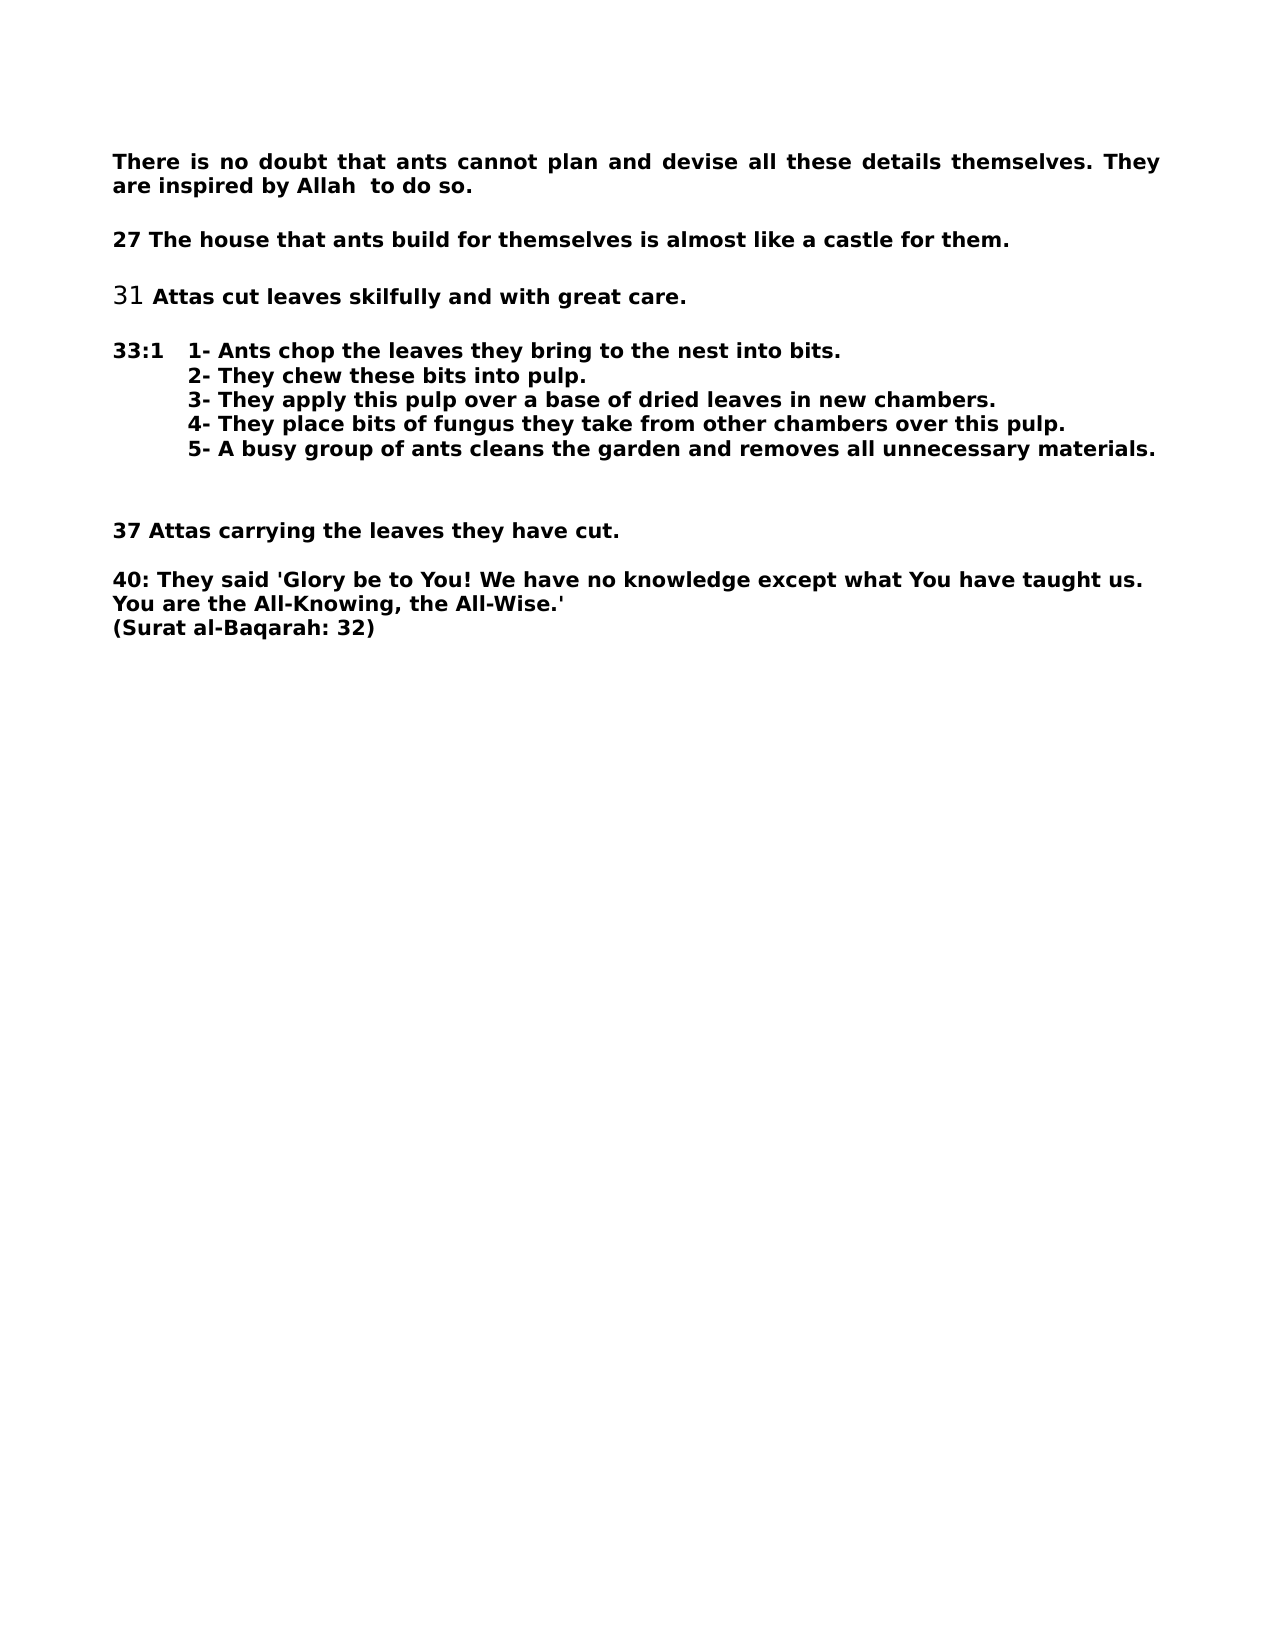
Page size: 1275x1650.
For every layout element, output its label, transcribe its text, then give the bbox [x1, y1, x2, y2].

text 4- They place bits of fungus they take from other chambers over this pulp. [112, 412, 1162, 437]
text 33:1 1- Ants chop the leaves they bring to the nest into bits. [112, 339, 1162, 364]
text (Surat al-Baqarah: 32) [112, 616, 1162, 641]
text 31 Attas cut leaves skilfully and with great care. [112, 281, 1162, 310]
text 2- They chew these bits into pulp. [112, 364, 1162, 388]
text There is no doubt that ants cannot plan and devise all these details themselves. They are inspired by Allah to do so. [112, 150, 1162, 198]
text 27 The house that ants build for themselves is almost like a castle for them. [112, 228, 1162, 252]
text 3- They apply this pulp over a base of dried leaves in new chambers. [112, 388, 1162, 412]
text 5- A busy group of ants cleans the garden and removes all unnecessary materials. [112, 437, 1162, 461]
text 40: They said 'Glory be to You! We have no knowledge except what You have taught us. You are the All-Knowing, the All-Wise.' [112, 568, 1162, 616]
text 37 Attas carrying the leaves they have cut. [112, 519, 1162, 543]
